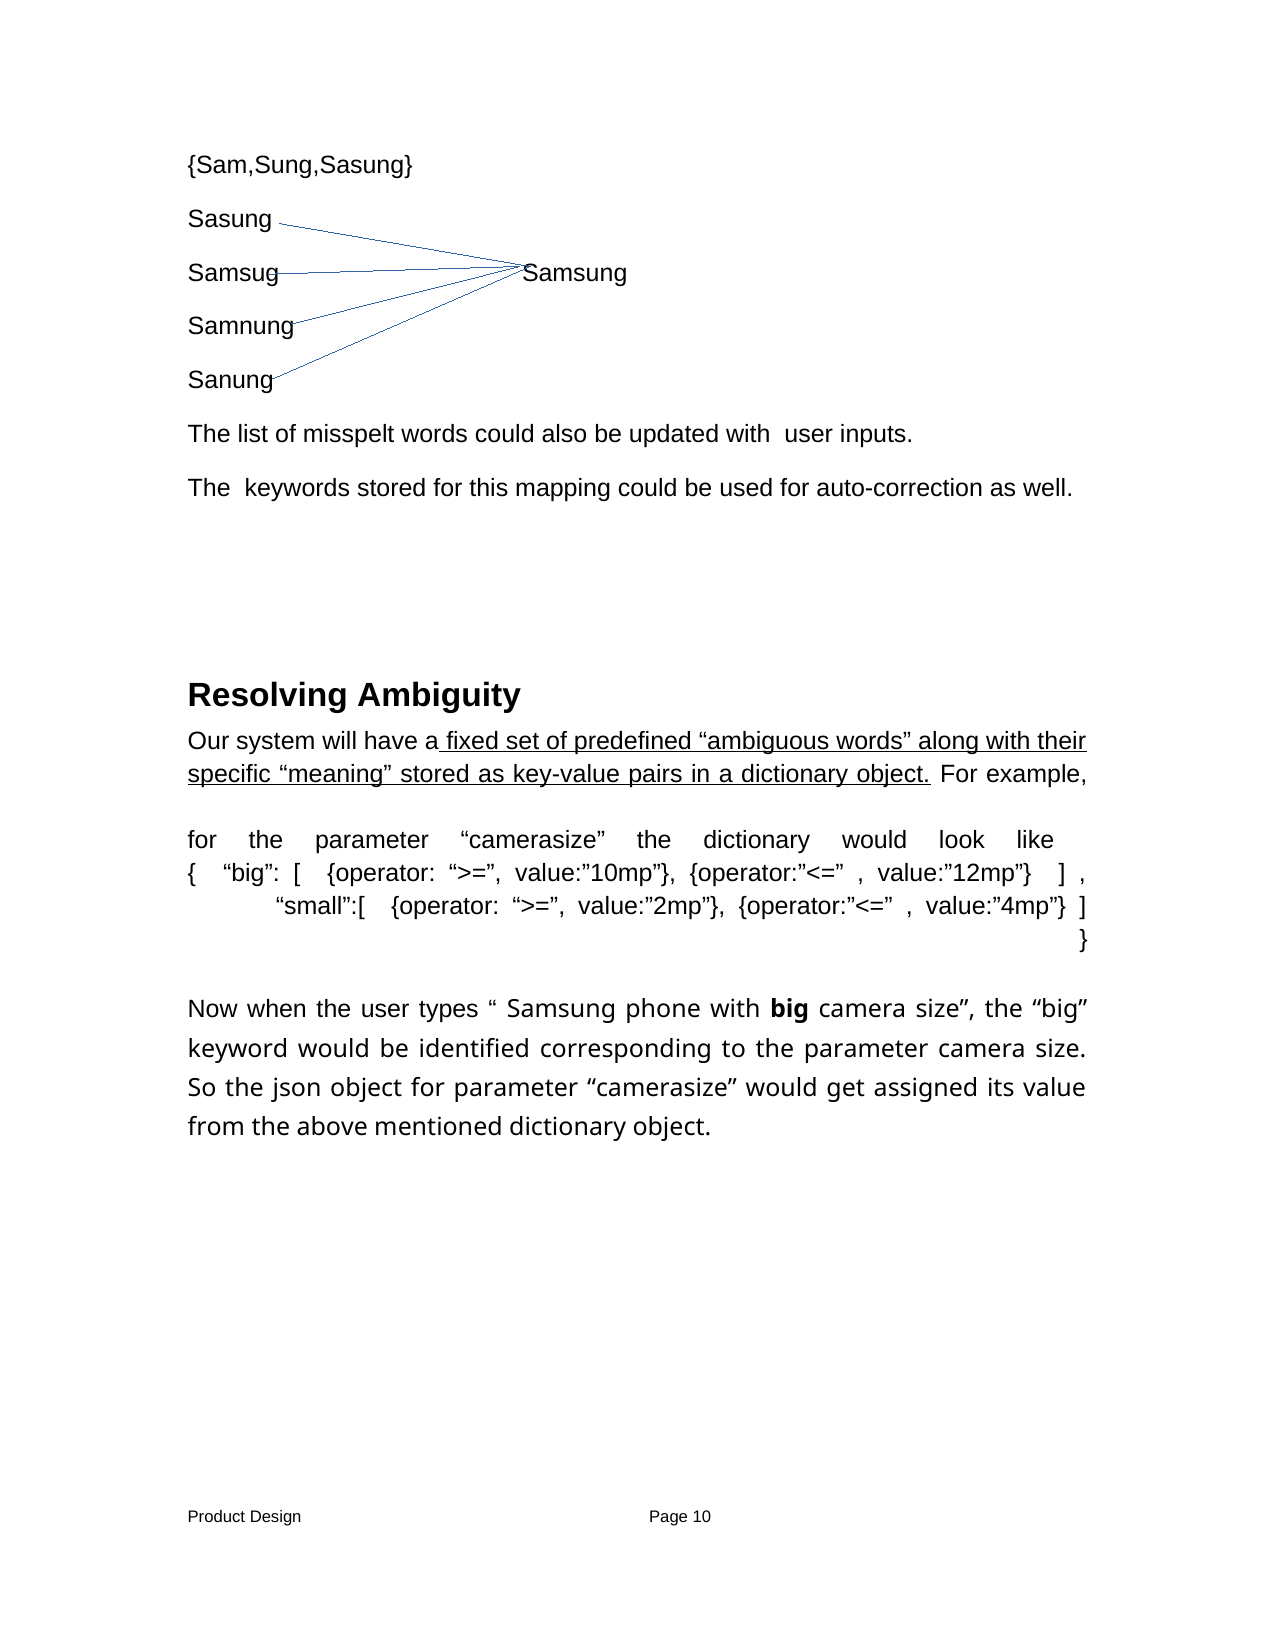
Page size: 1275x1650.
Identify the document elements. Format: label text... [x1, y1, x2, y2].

text Samsug Samsung [187, 257, 1087, 286]
text Sasung [187, 204, 1087, 232]
text Samnung [187, 311, 1087, 340]
text The keywords stored for this mapping could be used for auto-correction as well. [187, 472, 1087, 501]
text Our system will have a fixed set of predefined “ambiguous words” along with their specific “meaning” stored as key-value pairs in a dictionary object. For example, for the parameter “camerasize” the dictionary would look like { “big”: [ {operator: “>=”, value:”10mp”}, {operator:”<=” , value:”12mp”} ] , “small”:[ {operator: “>=”, value:”2mp”}, {operator:”<=” , value:”4mp”} ] } Now when the user types “ Samsung phone with big camera size”, the “big” keyword would be identified corresponding to the parameter camera size. So the json object for parameter “camerasize” would get assigned its value from the above mentioned dictionary object. [187, 726, 1087, 1143]
text The list of misspelt words could also be updated with user inputs. [187, 419, 1087, 447]
text Sanung [187, 365, 1087, 394]
text {Sam,Sung,Sasung} [187, 150, 1087, 179]
subtitle Resolving Ambiguity [187, 675, 1087, 714]
